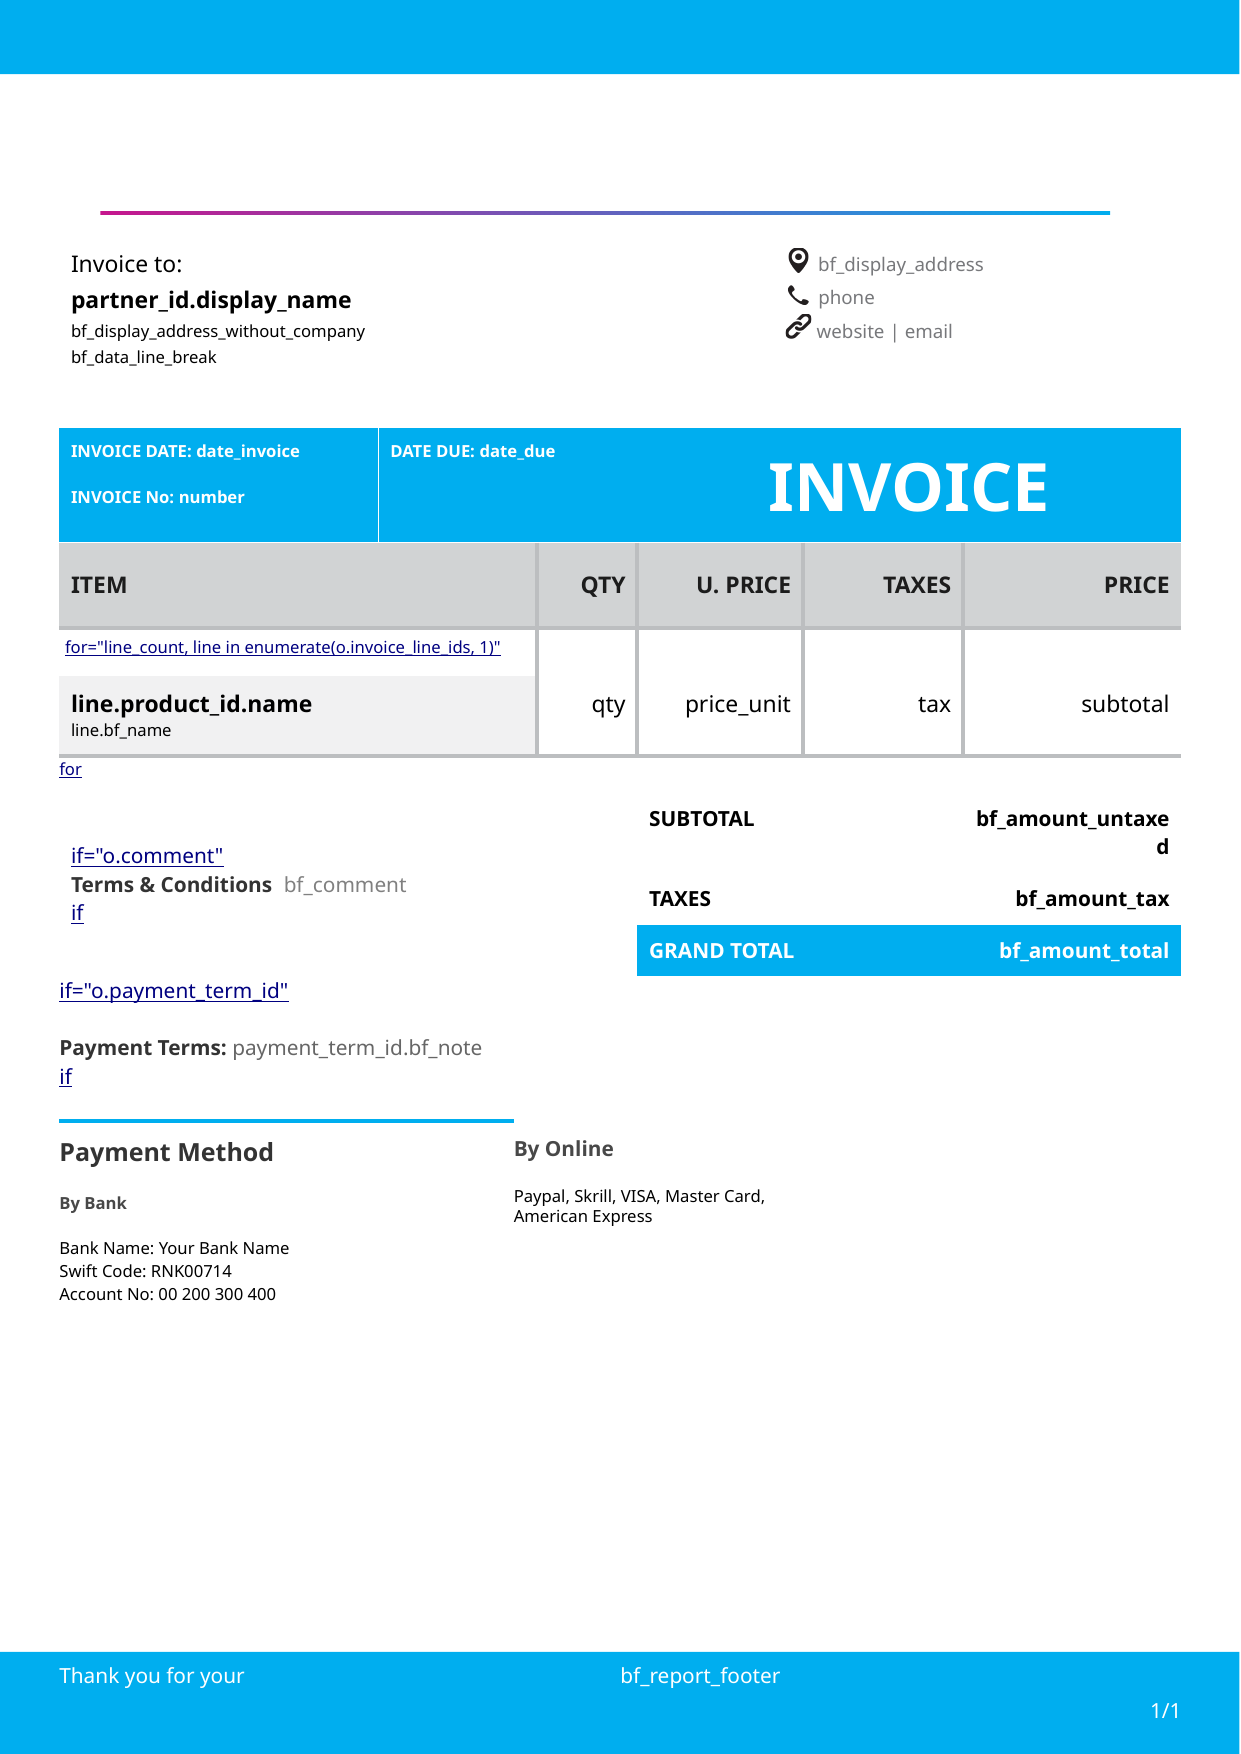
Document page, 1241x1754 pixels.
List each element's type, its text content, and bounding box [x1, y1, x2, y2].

table_header [433, 236, 774, 380]
table_cell bf_amount_total [963, 925, 1181, 976]
table_header DATE DUE: date_due [379, 428, 637, 474]
text if="o.payment_term_id" [59, 976, 1181, 1005]
table_cell TAXES [637, 873, 963, 924]
table_cell U. PRICE [639, 543, 801, 626]
table_cell bf_amount_tax [963, 873, 1181, 924]
table_cell [639, 630, 801, 676]
table_header Payment Method By Bank Bank Name: Your Bank Name Swift Code: RNK00714 Account No: 00 200 300 400 [59, 1123, 513, 1305]
table_cell for="line_count, line in enumerate(o.invoice_line_ids, 1)" [59, 630, 535, 676]
table_cell [379, 474, 637, 542]
table_cell [805, 630, 961, 676]
table_cell QTY [539, 543, 635, 626]
table_cell GRAND TOTAL [637, 925, 963, 976]
table_cell SUBTOTAL [637, 792, 963, 872]
table_cell [537, 758, 637, 792]
table_cell subtotal [965, 676, 1181, 754]
table_header By Online Paypal, Skrill, VISA, Master Card, American Express [514, 1119, 1181, 1305]
table_cell [965, 630, 1181, 676]
table_cell for [59, 758, 537, 792]
table_header INVOICE [637, 428, 1181, 542]
table_cell if="o.comment" Terms & Conditions: bf_comment if [59, 792, 637, 976]
table_cell [539, 630, 635, 676]
picture [785, 248, 812, 273]
text if [59, 1062, 1181, 1090]
table_cell line.product_id.name line.bf_name [59, 676, 535, 754]
table_header INVOICE DATE: date_invoice [59, 428, 378, 474]
text Payment Terms: payment_term_id.bf_note [59, 1033, 1181, 1062]
table_cell PRICE [965, 543, 1181, 626]
table_cell [637, 758, 803, 792]
picture [785, 314, 812, 339]
table_cell bf_amount_untaxed [963, 792, 1181, 872]
picture [785, 282, 812, 308]
table_cell price_unit [639, 676, 801, 754]
table_cell TAXES [805, 543, 961, 626]
table_cell qty [539, 676, 635, 754]
table_cell ITEM [59, 543, 535, 626]
table_header bf_display_address phone website | email [774, 236, 1181, 380]
table_cell [963, 758, 1181, 792]
table_cell tax [805, 676, 961, 754]
table_header Invoice to: partner_id.display_name bf_display_address_without_company bf_data_line_break [59, 236, 433, 380]
table_cell [803, 758, 963, 792]
table_cell INVOICE No: number [59, 474, 378, 542]
